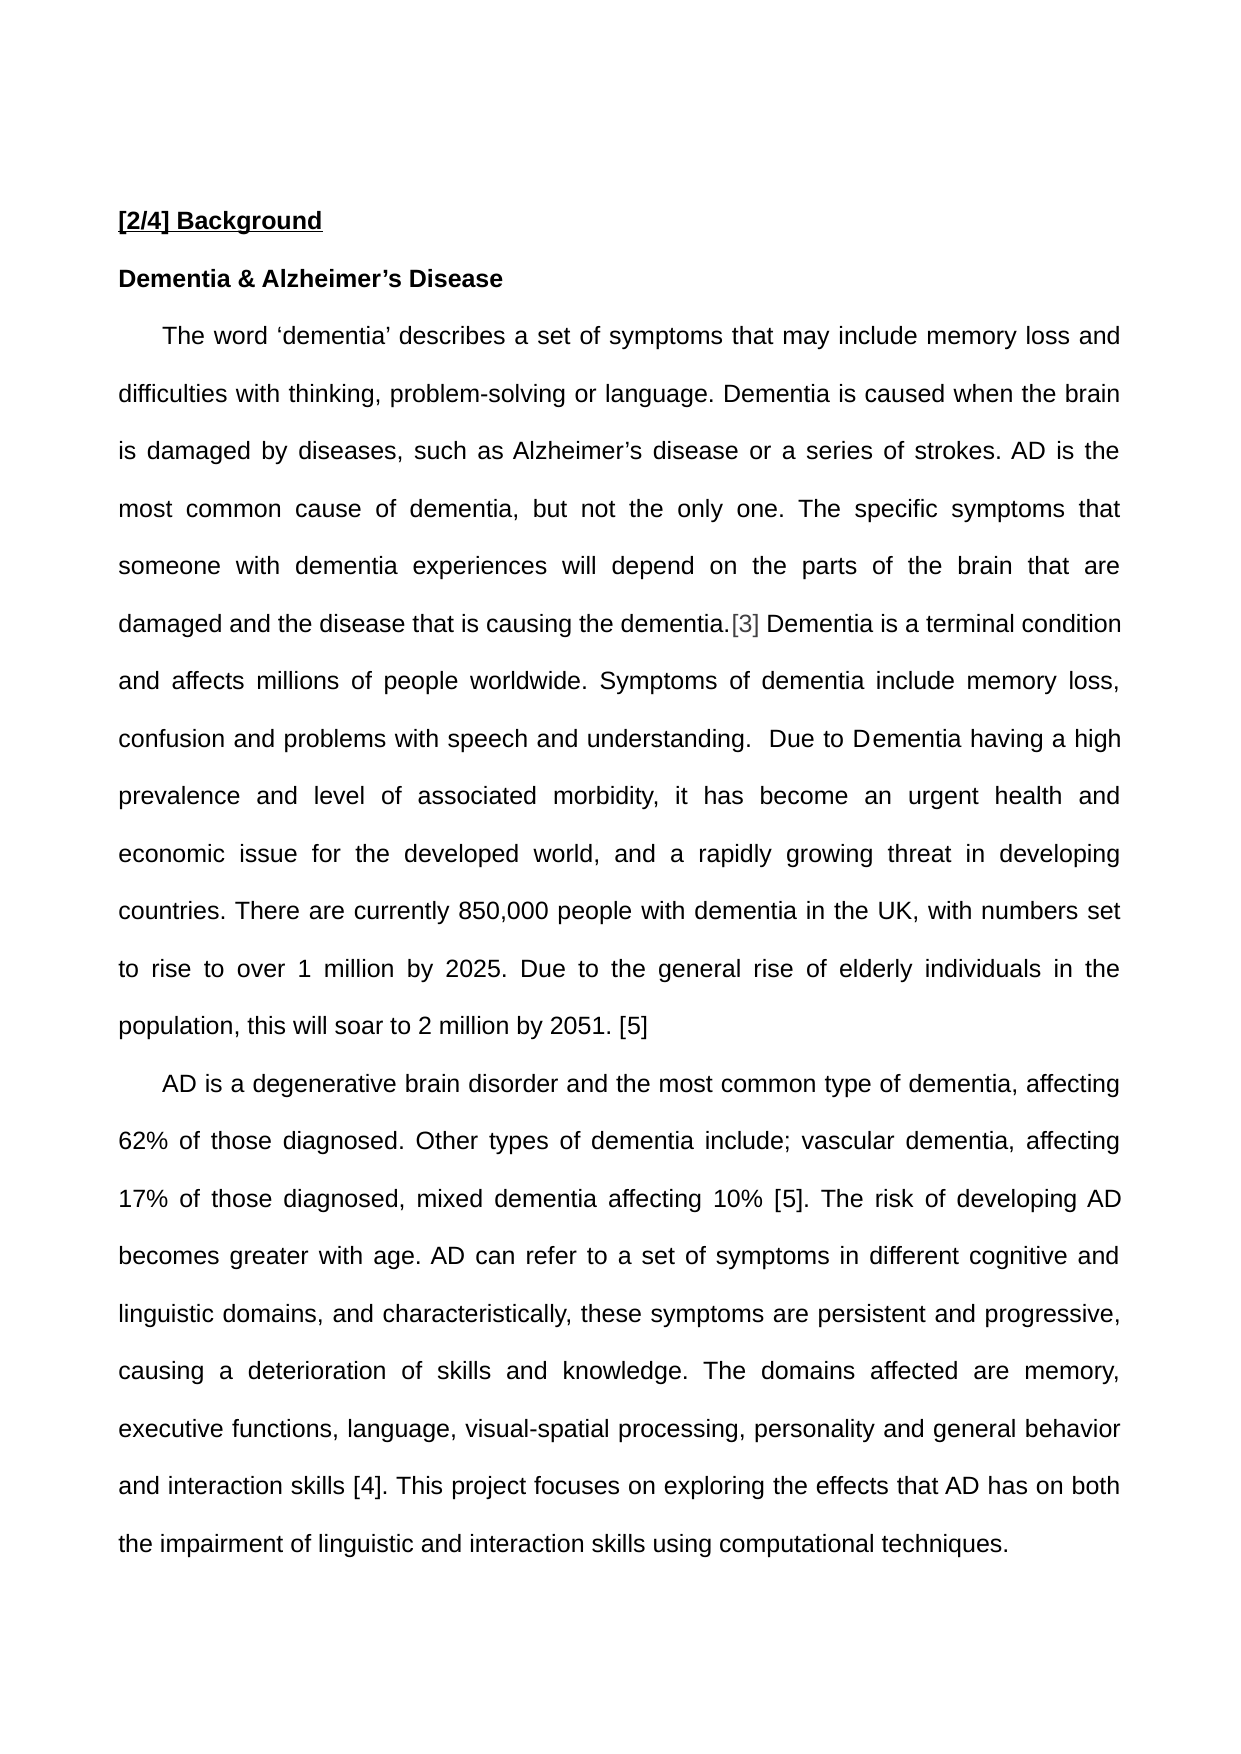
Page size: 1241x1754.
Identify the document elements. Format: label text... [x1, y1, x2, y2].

text AD is a degenerative brain disorder and the most common type of dementia, affecting 62% of those diagnosed. Other types of dementia include; vascular dementia, affecting 17% of those diagnosed, mixed dementia affecting 10% [5]. The risk of developing AD becomes greater with age. AD can refer to a set of symptoms in different cognitive and linguistic domains, and characteristically, these symptoms are persistent and progressive, causing a deterioration of skills and knowledge. The domains affected are memory, executive functions, language, visual-spatial processing, personality and general behavior and interaction skills [4]. This project focuses on exploring the effects that AD has on both the impairment of linguistic and interaction skills using computational techniques. [118, 1069, 1122, 1557]
text [2/4] Background [118, 206, 1122, 235]
text The word ‘dementia’ describes a set of symptoms that may include memory loss and difficulties with thinking, problem-solving or language. Dementia is caused when the brain is damaged by diseases, such as Alzheimer’s disease or a series of strokes. AD is the most common cause of dementia, but not the only one. The specific symptoms that someone with dementia experiences will depend on the parts of the brain that are damaged and the disease that is causing the dementia.[3] Dementia is a terminal condition and affects millions of people worldwide. Symptoms of dementia include memory loss, confusion and problems with speech and understanding. Due to Dementia having a high prevalence and level of associated morbidity, it has become an urgent health and economic issue for the developed world, and a rapidly growing threat in developing countries. There are currently 850,000 people with dementia in the UK, with numbers set to rise to over 1 million by 2025. Due to the general rise of elderly individuals in the population, this will soar to 2 million by 2051. [5] [118, 321, 1122, 1040]
text Dementia & Alzheimer’s Disease [118, 264, 1122, 292]
